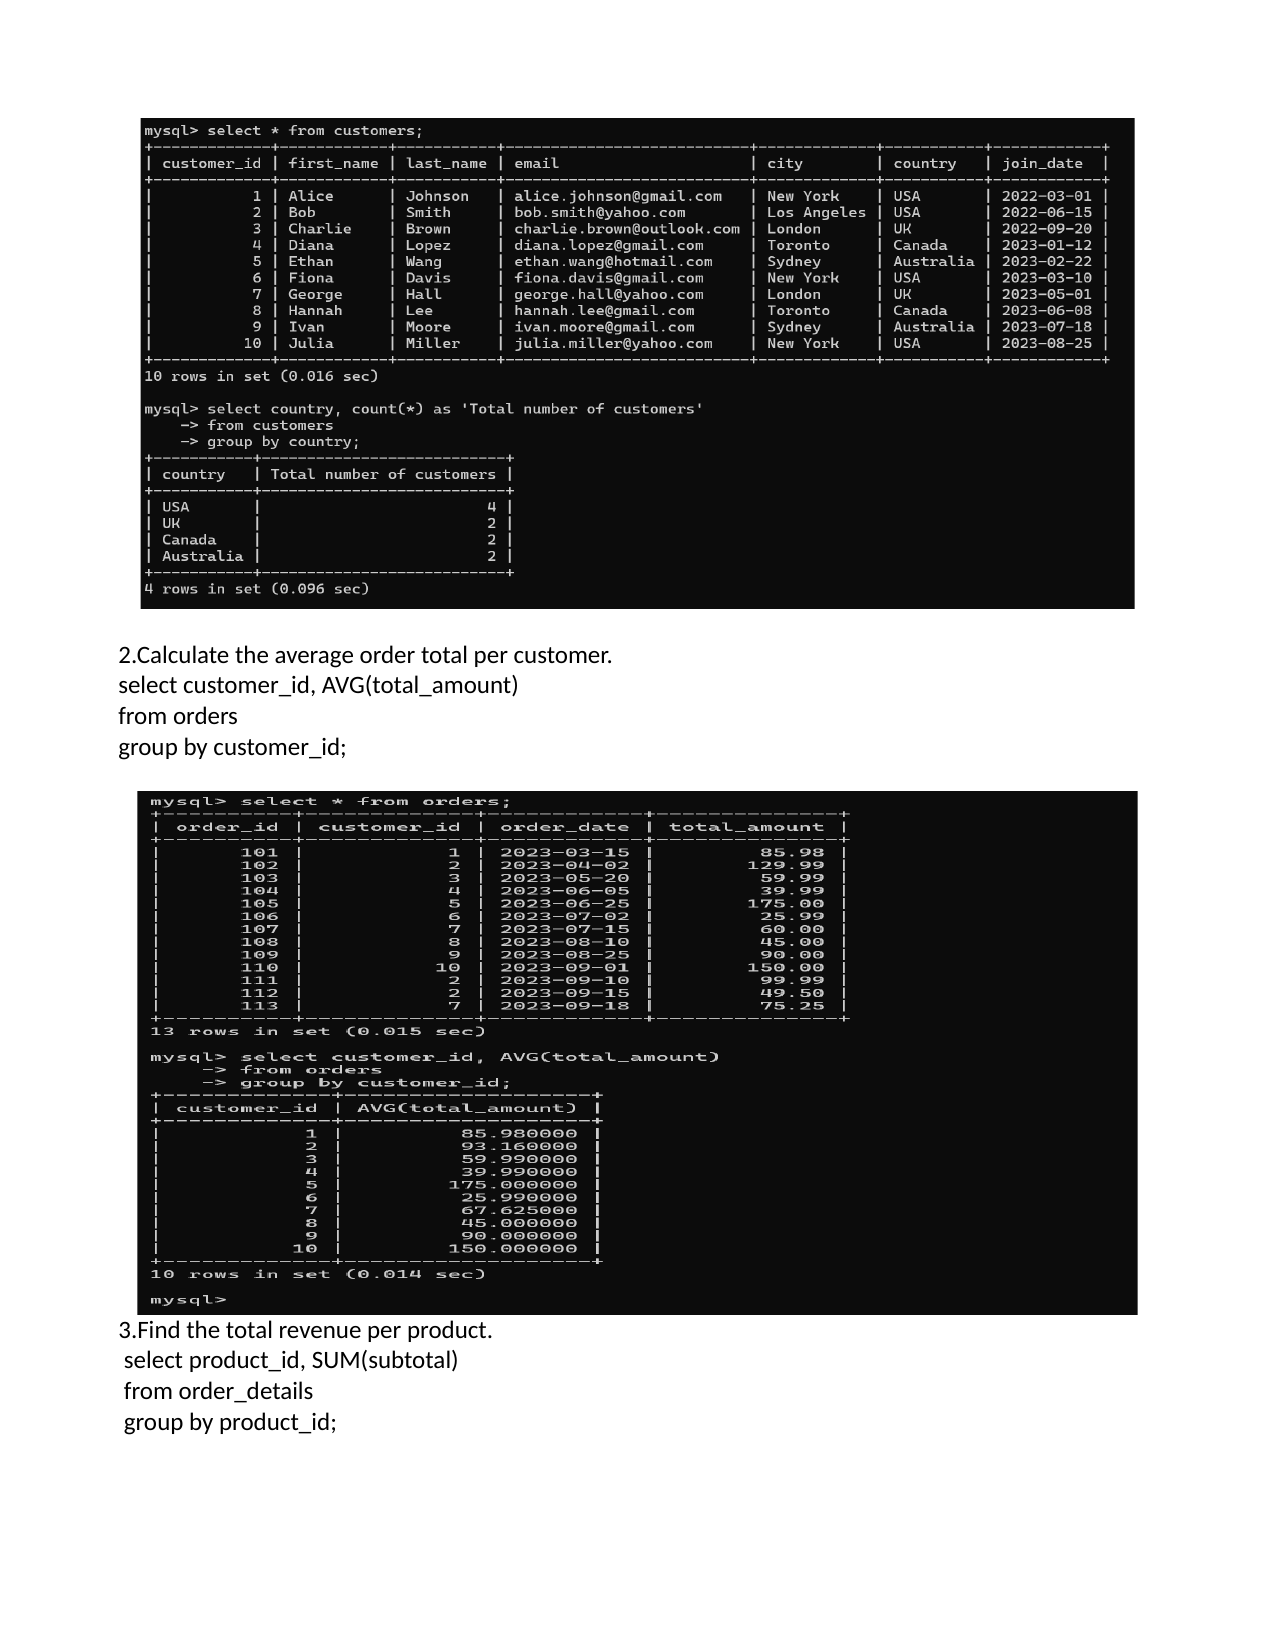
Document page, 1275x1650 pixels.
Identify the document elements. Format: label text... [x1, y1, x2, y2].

picture [137, 791, 1138, 1315]
text 2.Calculate the average order total per customer. [118, 639, 1157, 670]
text group by customer_id; [118, 731, 1157, 761]
text group by product_id; [118, 1406, 1157, 1436]
text 3.Find the total revenue per product. [118, 1097, 1157, 1345]
text select product_id, SUM(subtotal) [118, 1345, 1157, 1375]
picture [140, 118, 1135, 609]
text select customer_id, AVG(total_amount) [118, 670, 1157, 700]
text from order_details [118, 1375, 1157, 1406]
text from orders [118, 700, 1157, 731]
